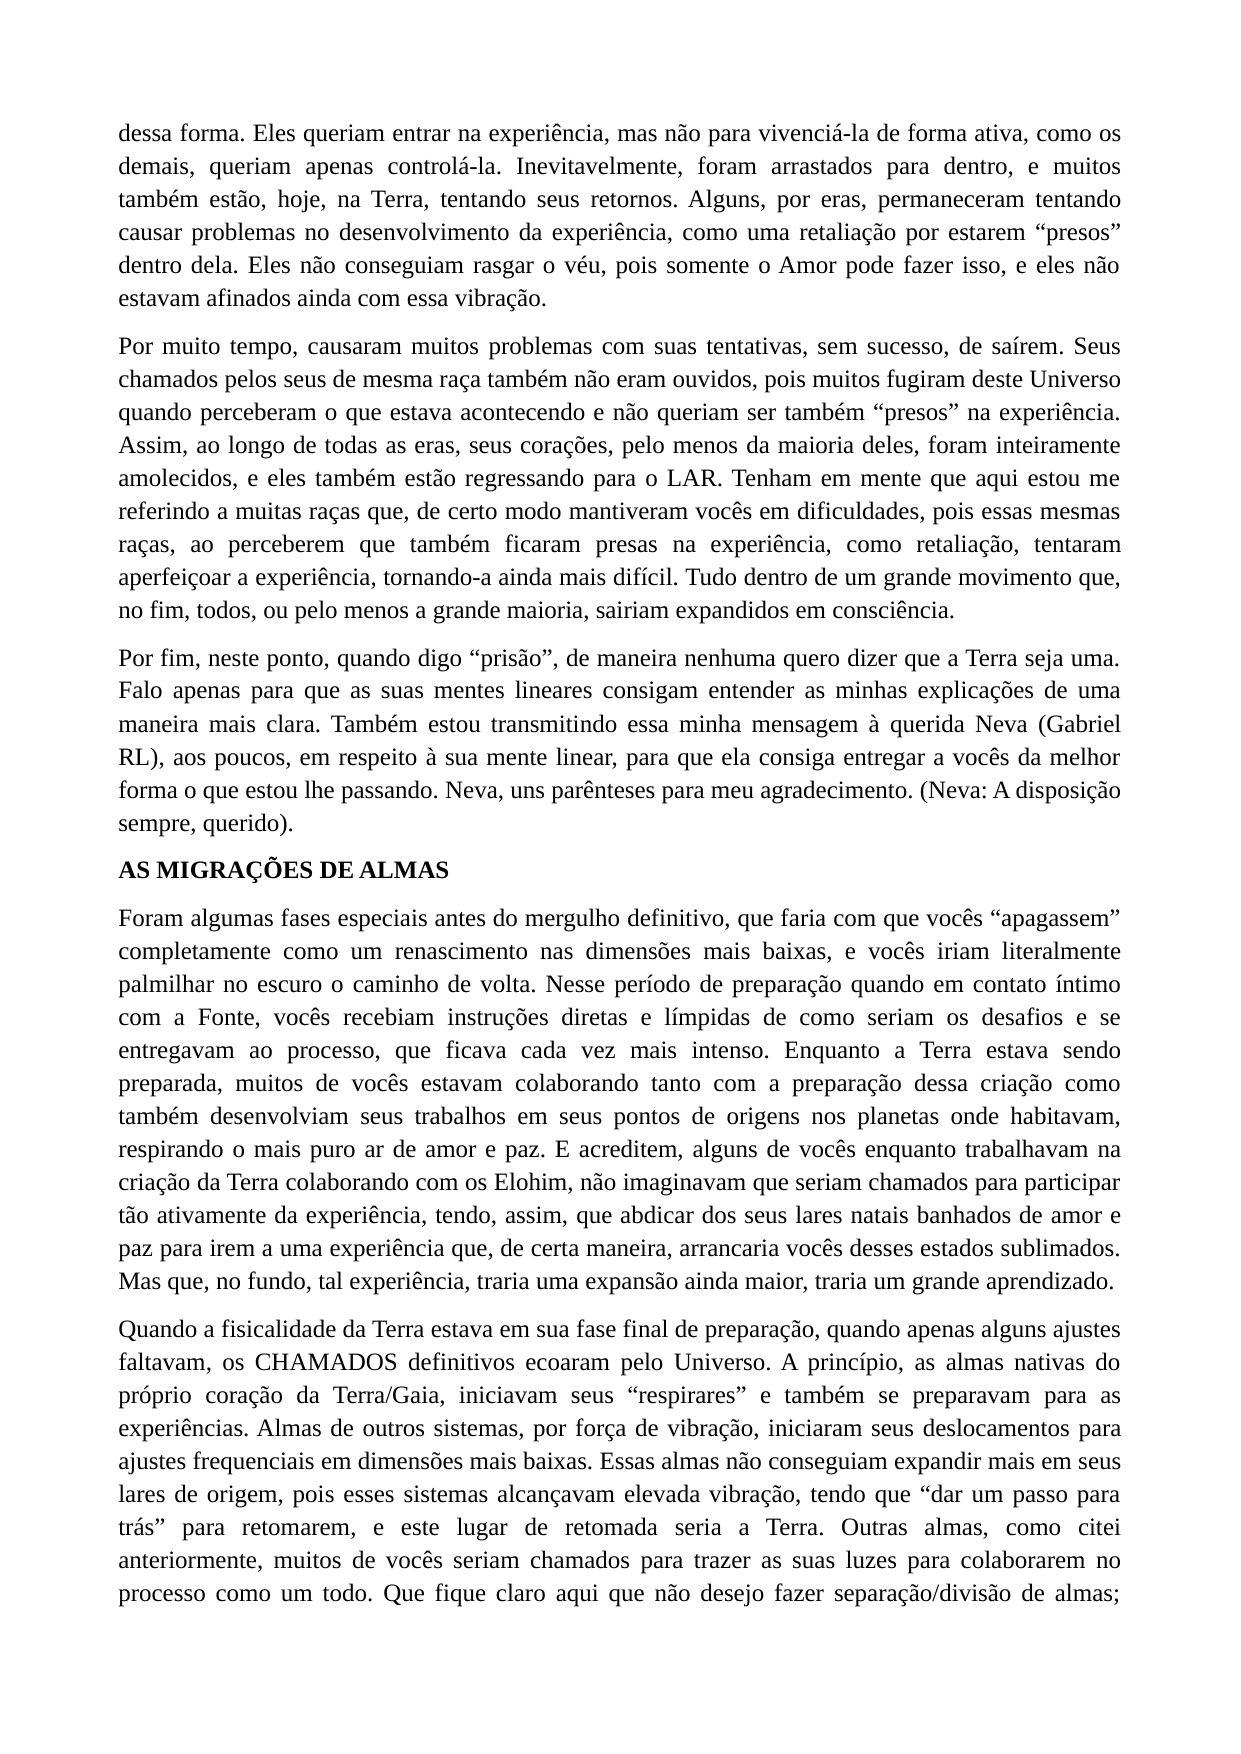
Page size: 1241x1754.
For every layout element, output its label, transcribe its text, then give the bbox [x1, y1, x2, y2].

text Por muito tempo, causaram muitos problemas com suas tentativas, sem sucesso, de saírem. Seus chamados pelos seus de mesma raça também não eram ouvidos, pois muitos fugiram deste Universo quando perceberam o que estava acontecendo e não queriam ser também “presos” na experiência. Assim, ao longo de todas as eras, seus corações, pelo menos da maioria deles, foram inteiramente amolecidos, e eles também estão regressando para o LAR. Tenham em mente que aqui estou me referindo a muitas raças que, de certo modo mantiveram vocês em dificuldades, pois essas mesmas raças, ao perceberem que também ficaram presas na experiência, como retaliação, tentaram aperfeiçoar a experiência, tornando-a ainda mais difícil. Tudo dentro de um grande movimento que, no fim, todos, ou pelo menos a grande maioria, sairiam expandidos em consciência. [118, 331, 1122, 624]
text Quando a fisicalidade da Terra estava em sua fase final de preparação, quando apenas alguns ajustes faltavam, os CHAMADOS definitivos ecoaram pelo Universo. A princípio, as almas nativas do próprio coração da Terra/Gaia, iniciavam seus “respirares” e também se preparavam para as experiências. Almas de outros sistemas, por força de vibração, iniciaram seus deslocamentos para ajustes frequenciais em dimensões mais baixas. Essas almas não conseguiam expandir mais em seus lares de origem, pois esses sistemas alcançavam elevada vibração, tendo que “dar um passo para trás” para retomarem, e este lugar de retomada seria a Terra. Outras almas, como citei anteriormente, muitos de vocês seriam chamados para trazer as suas luzes para colaborarem no processo como um todo. Que fique claro aqui que não desejo fazer separação/divisão de almas; [118, 1314, 1122, 1607]
text Foram algumas fases especiais antes do mergulho definitivo, que faria com que vocês “apagassem” completamente como um renascimento nas dimensões mais baixas, e vocês iriam literalmente palmilhar no escuro o caminho de volta. Nesse período de preparação quando em contato íntimo com a Fonte, vocês recebiam instruções diretas e límpidas de como seriam os desafios e se entregavam ao processo, que ficava cada vez mais intenso. Enquanto a Terra estava sendo preparada, muitos de vocês estavam colaborando tanto com a preparação dessa criação como também desenvolviam seus trabalhos em seus pontos de origens nos planetas onde habitavam, respirando o mais puro ar de amor e paz. E acreditem, alguns de vocês enquanto trabalhavam na criação da Terra colaborando com os Elohim, não imaginavam que seriam chamados para participar tão ativamente da experiência, tendo, assim, que abdicar dos seus lares natais banhados de amor e paz para irem a uma experiência que, de certa maneira, arrancaria vocês desses estados sublimados. Mas que, no fundo, tal experiência, traria uma expansão ainda maior, traria um grande aprendizado. [118, 903, 1122, 1295]
text AS MIGRAÇÕES DE ALMAS [118, 855, 1122, 884]
text Por fim, neste ponto, quando digo “prisão”, de maneira nenhuma quero dizer que a Terra seja uma. Falo apenas para que as suas mentes lineares consigam entender as minhas explicações de uma maneira mais clara. Também estou transmitindo essa minha mensagem à querida Neva (Gabriel RL), aos poucos, em respeito à sua mente linear, para que ela consiga entregar a vocês da melhor forma o que estou lhe passando. Neva, uns parênteses para meu agradecimento. (Neva: A disposição sempre, querido). [118, 643, 1122, 836]
text dessa forma. Eles queriam entrar na experiência, mas não para vivenciá-la de forma ativa, como os demais, queriam apenas controlá-la. Inevitavelmente, foram arrastados para dentro, e muitos também estão, hoje, na Terra, tentando seus retornos. Alguns, por eras, permaneceram tentando causar problemas no desenvolvimento da experiência, como uma retaliação por estarem “presos” dentro dela. Eles não conseguiam rasgar o véu, pois somente o Amor pode fazer isso, e eles não estavam afinados ainda com essa vibração. [118, 118, 1122, 312]
